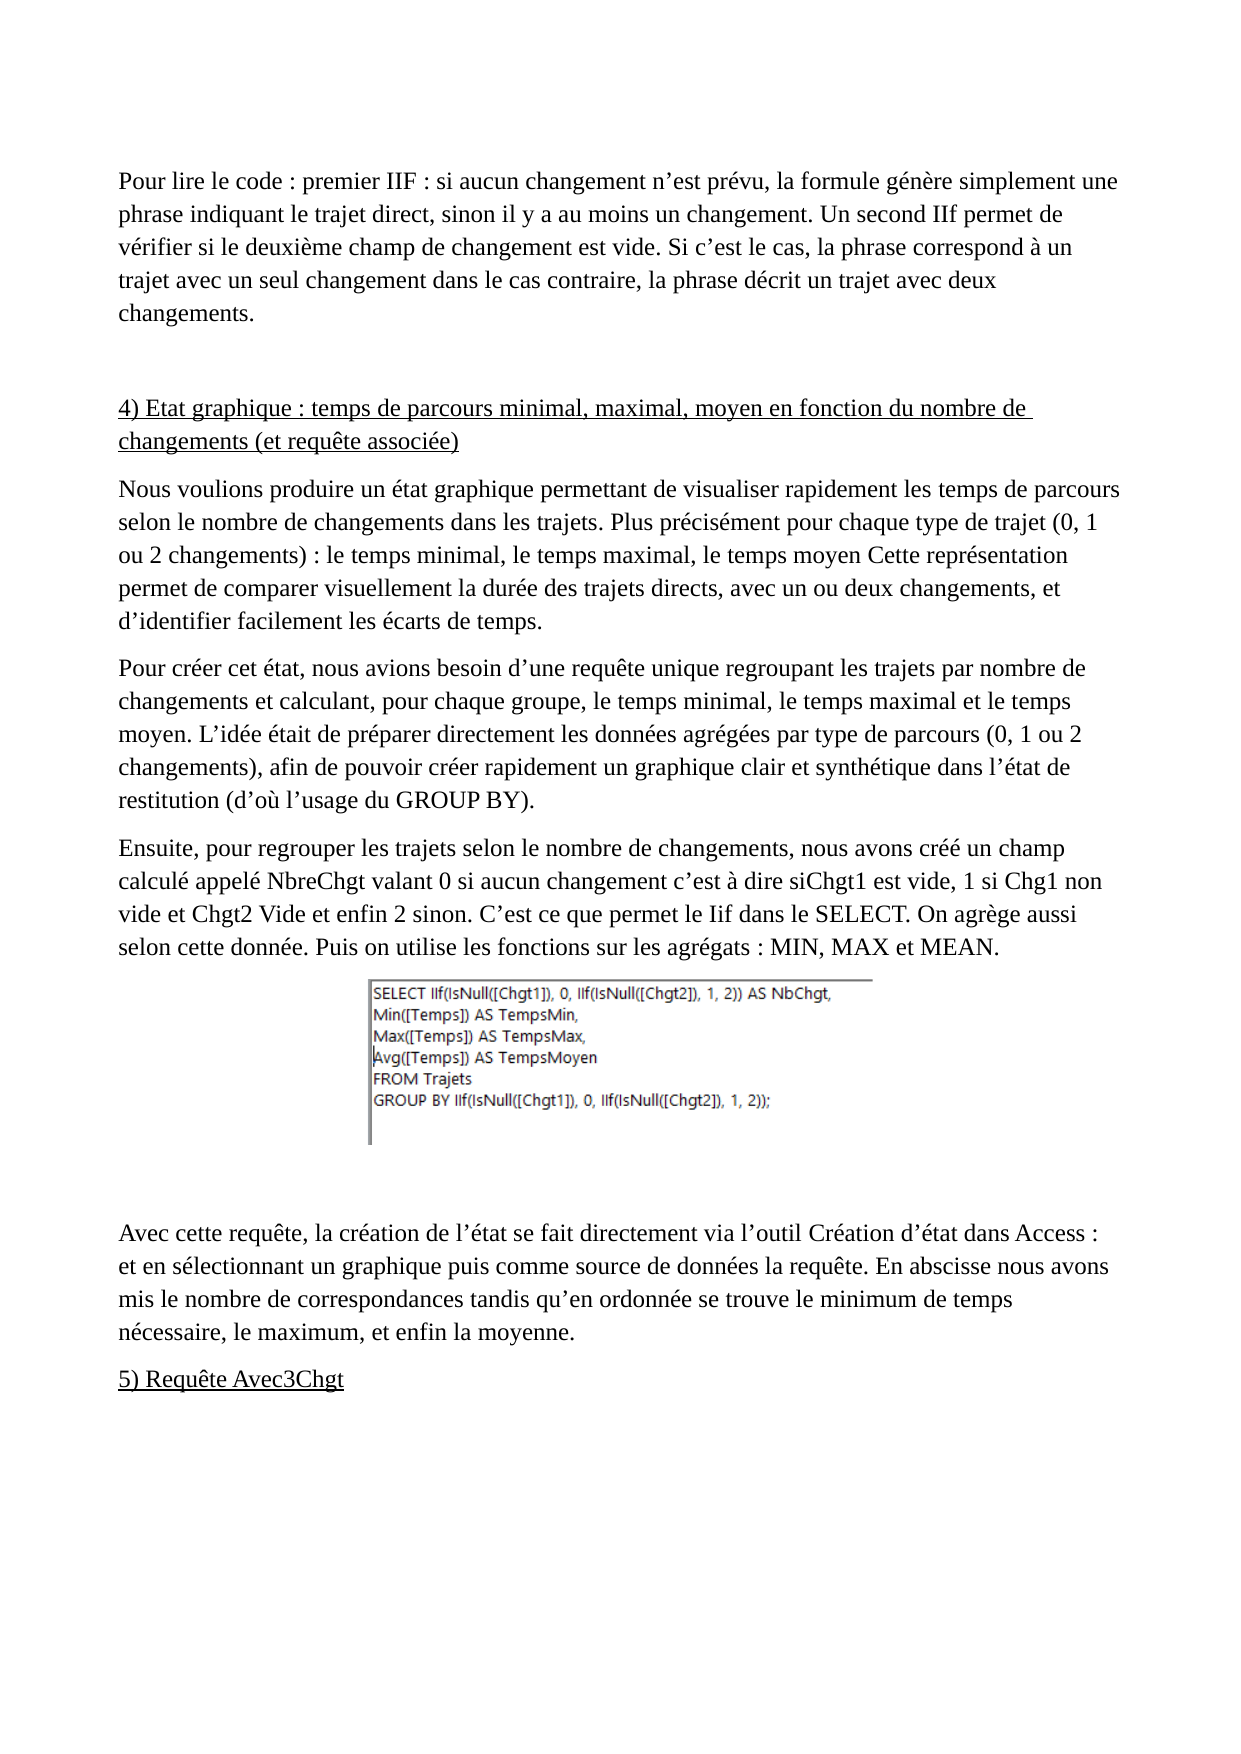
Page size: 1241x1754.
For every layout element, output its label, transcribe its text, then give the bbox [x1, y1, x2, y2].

text 5) Requête Avec3Chgt [118, 1364, 1122, 1393]
text Nous voulions produire un état graphique permettant de visualiser rapidement les temps de parcours selon le nombre de changements dans les trajets. Plus précisément pour chaque type de trajet (0, 1 ou 2 changements) : le temps minimal, le temps maximal, le temps moyen Cette représentation permet de comparer visuellement la durée des trajets directs, avec un ou deux changements, et d’identifier facilement les écarts de temps. [118, 474, 1122, 634]
text Pour lire le code : premier IIF : si aucun changement n’est prévu, la formule génère simplement une phrase indiquant le trajet direct, sinon il y a au moins un changement. Un second IIf permet de vérifier si le deuxième champ de changement est vide. Si c’est le cas, la phrase correspond à un trajet avec un seul changement dans le cas contraire, la phrase décrit un trajet avec deux changements. [118, 166, 1122, 327]
text 4) Etat graphique : temps de parcours minimal, maximal, moyen en fonction du nombre de changements (et requête associée) [118, 393, 1122, 455]
text Ensuite, pour regrouper les trajets selon le nombre de changements, nous avons créé un champ calculé appelé NbreChgt valant 0 si aucun changement c’est à dire siChgt1 est vide, 1 si Chg1 non vide et Chgt2 Vide et enfin 2 sinon. C’est ce que permet le Iif dans le SELECT. On agrège aussi selon cette donnée. Puis on utilise les fonctions sur les agrégats : MIN, MAX et MEAN. [118, 833, 1122, 961]
text Avec cette requête, la création de l’état se fait directement via l’outil Création d’état dans Access : et en sélectionnant un graphique puis comme source de données la requête. En abscisse nous avons mis le nombre de correspondances tandis qu’en ordonnée se trouve le minimum de temps nécessaire, le maximum, et enfin la moyenne. [118, 1218, 1122, 1346]
text Pour créer cet état, nous avions besoin d’une requête unique regroupant les trajets par nombre de changements et calculant, pour chaque groupe, le temps minimal, le temps maximal et le temps moyen. L’idée était de préparer directement les données agrégées par type de parcours (0, 1 ou 2 changements), afin de pouvoir créer rapidement un graphique clair et synthétique dans l’état de restitution (d’où l’usage du GROUP BY). [118, 653, 1122, 814]
